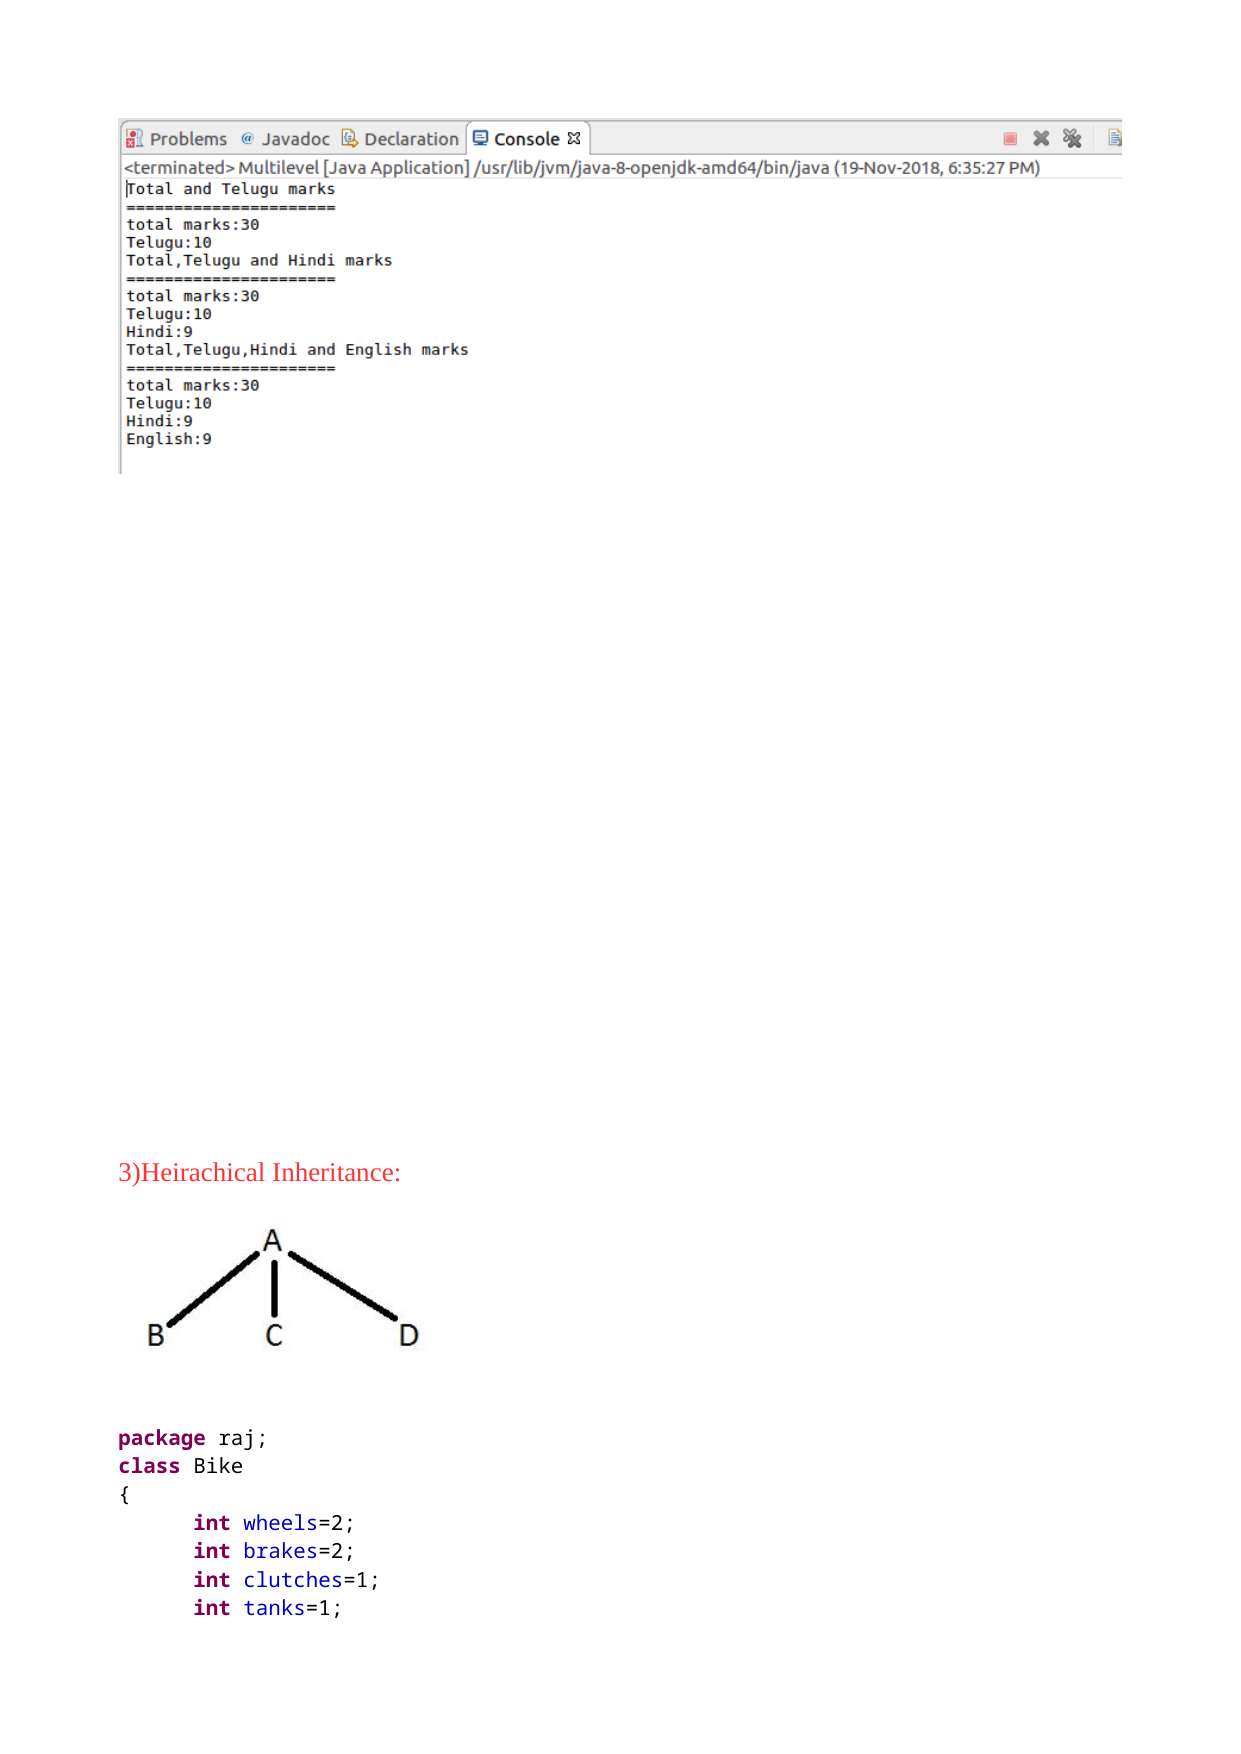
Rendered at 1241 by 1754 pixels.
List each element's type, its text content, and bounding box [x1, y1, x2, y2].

text { [118, 1479, 1122, 1508]
text 3)Heirachical Inheritance: [118, 1157, 1122, 1188]
text int clutches=1; [118, 1565, 1122, 1593]
picture [118, 1187, 453, 1387]
text int tanks=1; [118, 1593, 1122, 1622]
text int brakes=2; [118, 1536, 1122, 1565]
text class Bike [118, 1451, 1122, 1479]
picture [118, 118, 1123, 474]
text int wheels=2; [118, 1508, 1122, 1536]
text package raj; [118, 1423, 1122, 1451]
